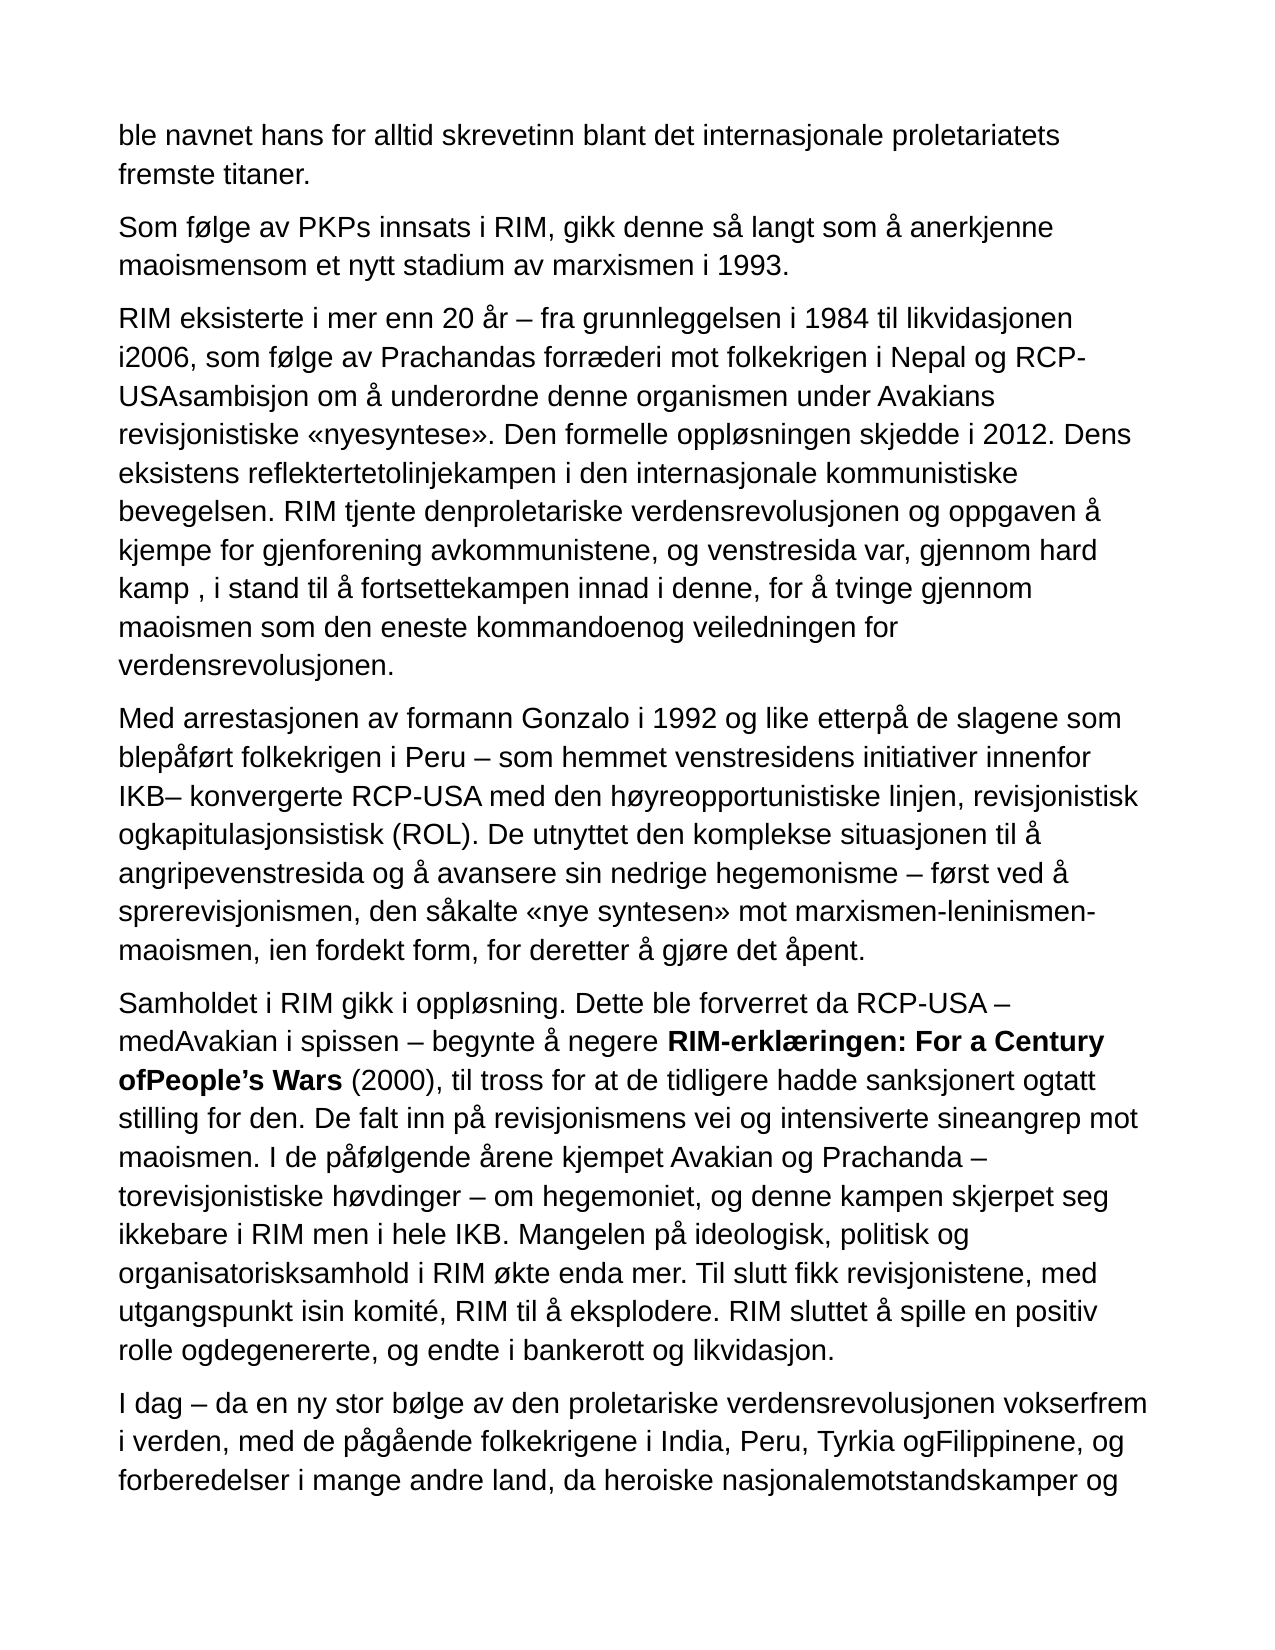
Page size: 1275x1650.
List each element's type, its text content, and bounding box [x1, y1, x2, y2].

text RIM eksisterte i mer enn 20 år – fra grunnleggelsen i 1984 til likvidasjonen i2006, som følge av Prachandas forræderi mot folkekrigen i Nepal og RCP-USAsambisjon om å underordne denne organismen under Avakians revisjonistiske «nyesyntese». Den formelle oppløsningen skjedde i 2012. Dens eksistens reflektertetolinjekampen i den internasjonale kommunistiske bevegelsen. RIM tjente denproletariske verdensrevolusjonen og oppgaven å kjempe for gjenforening avkommunistene, og venstresida var, gjennom hard kamp , i stand til å fortsettekampen innad i denne, for å tvinge gjennom maoismen som den eneste kommandoenog veiledningen for verdensrevolusjonen. [118, 301, 1157, 682]
text Med arrestasjonen av formann Gonzalo i 1992 og like etterpå de slagene som blepåført folkekrigen i Peru – som hemmet venstresidens initiativer innenfor IKB– konvergerte RCP-USA med den høyreopportunistiske linjen, revisjonistisk ogkapitulasjonsistisk (ROL). De utnyttet den komplekse situasjonen til å angripevenstresida og å avansere sin nedrige hegemonisme – først ved å sprerevisjonismen, den såkalte «nye syntesen» mot marxismen-leninismen-maoismen, ien fordekt form, for deretter å gjøre det åpent. [118, 701, 1157, 966]
text Samholdet i RIM gikk i oppløsning. Dette ble forverret da RCP-USA – medAvakian i spissen – begynte å negere RIM-erklæringen: For a Century ofPeople’s Wars (2000), til tross for at de tidligere hadde sanksjonert ogtatt stilling for den. De falt inn på revisjonismens vei og intensiverte sineangrep mot maoismen. I de påfølgende årene kjempet Avakian og Prachanda – torevisjonistiske høvdinger – om hegemoniet, og denne kampen skjerpet seg ikkebare i RIM men i hele IKB. Mangelen på ideologisk, politisk og organisatorisksamhold i RIM økte enda mer. Til slutt fikk revisjonistene, med utgangspunkt isin komité, RIM til å eksplodere. RIM sluttet å spille en positiv rolle ogdegenererte, og endte i bankerott og likvidasjon. [118, 986, 1157, 1366]
text Som følge av PKPs innsats i RIM, gikk denne så langt som å anerkjenne maoismensom et nytt stadium av marxismen i 1993. [118, 210, 1157, 282]
text I dag – da en ny stor bølge av den proletariske verdensrevolusjonen vokserfrem i verden, med de pågående folkekrigene i India, Peru, Tyrkia ogFilippinene, og forberedelser i mange andre land, da heroiske nasjonalemotstandskamper og [118, 1386, 1157, 1496]
text ble navnet hans for alltid skrevetinn blant det internasjonale proletariatets fremste titaner. [118, 118, 1157, 190]
